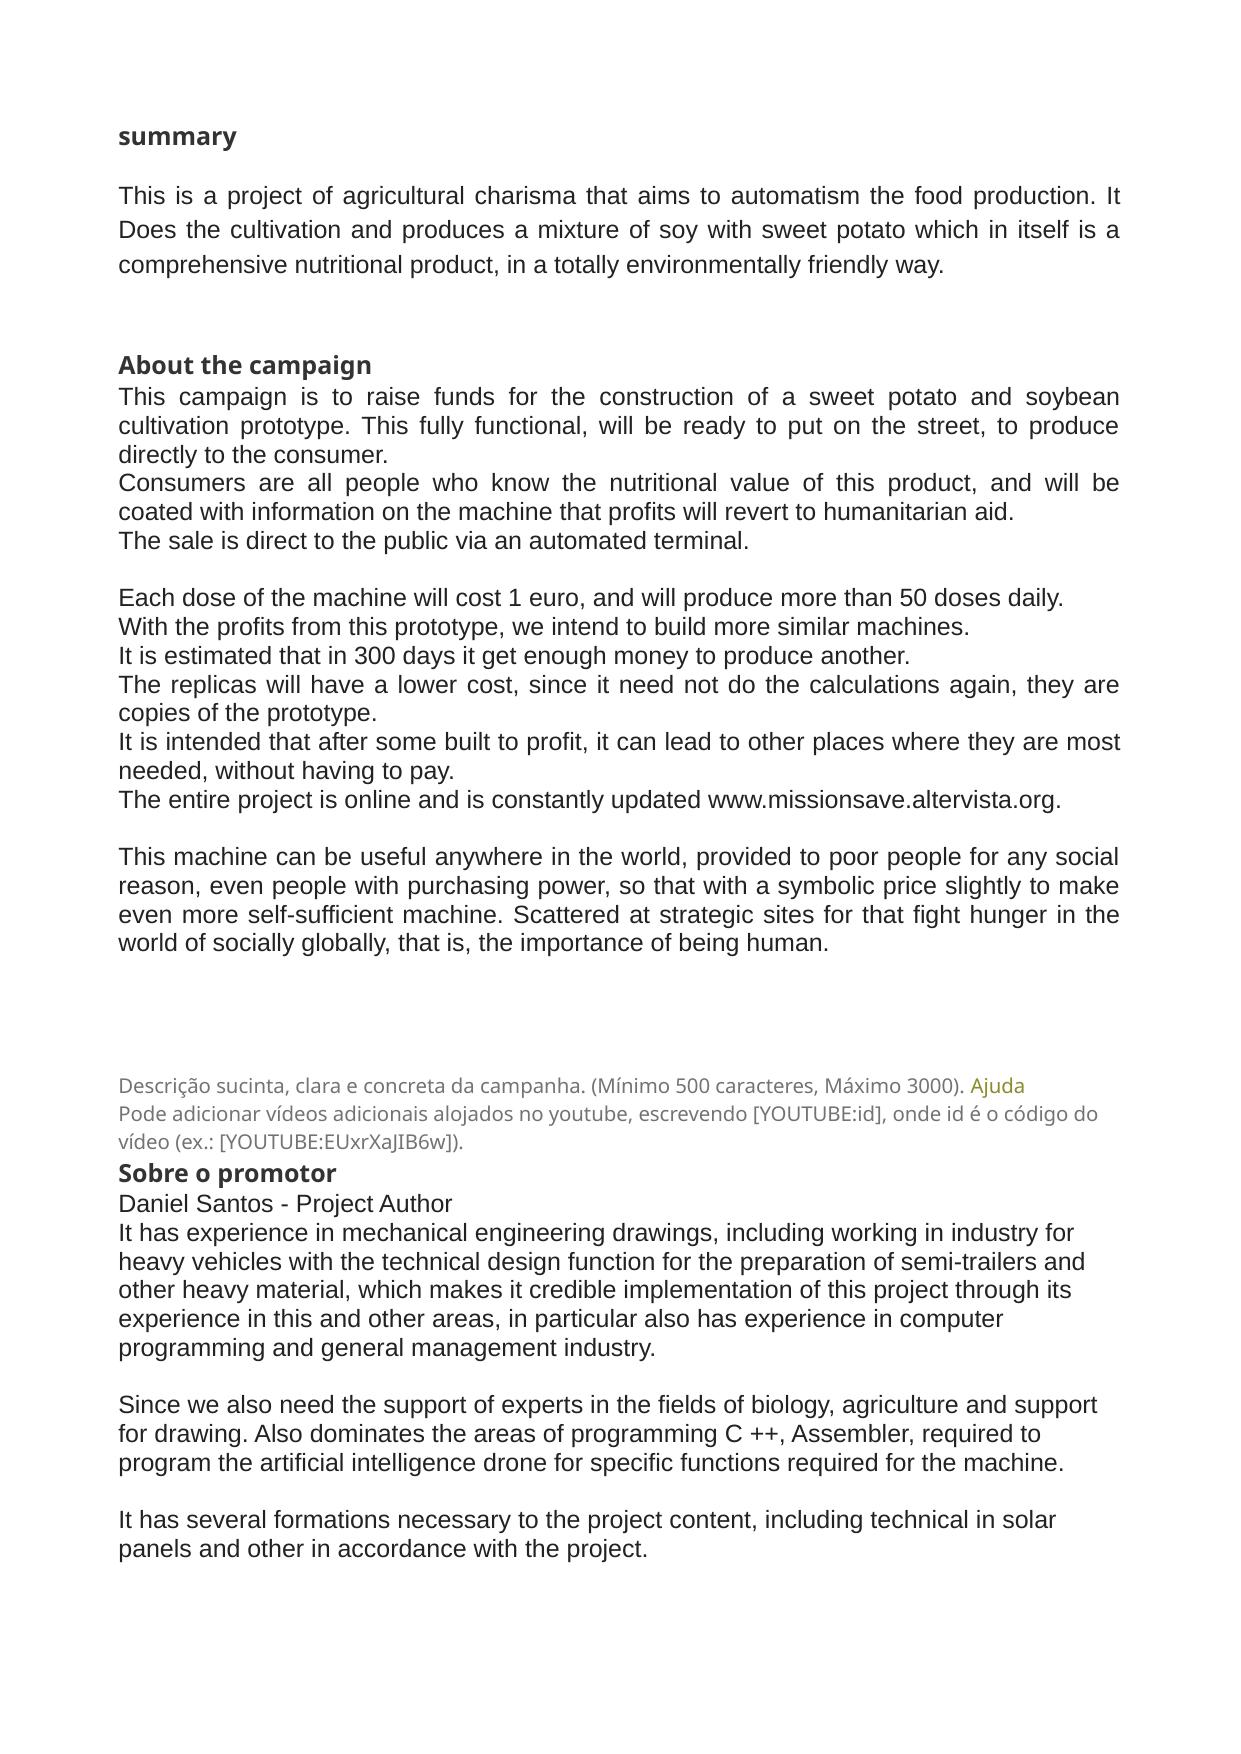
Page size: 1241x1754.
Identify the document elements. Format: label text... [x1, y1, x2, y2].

text Each dose of the machine will cost 1 euro, and will produce more than 50 doses daily. [118, 583, 1122, 612]
text The sale is direct to the public via an automated terminal. [118, 526, 1122, 554]
text Daniel Santos - Project Author [118, 1189, 1122, 1218]
text summary [118, 118, 1122, 152]
text It is estimated that in 300 days it get enough money to produce another. [118, 641, 1122, 669]
text The entire project is online and is constantly updated www.missionsave.altervista.org. [118, 784, 1122, 813]
text Sobre o promotor [118, 1155, 1122, 1189]
text It has experience in mechanical engineering drawings, including working in industry for heavy vehicles with the technical design function for the preparation of semi-trailers and other heavy material, which makes it credible implementation of this project through its experience in this and other areas, in particular also has experience in computer programming and general management industry. [118, 1218, 1122, 1362]
text Consumers are all people who know the nutritional value of this product, and will be coated with information on the machine that profits will revert to humanitarian aid. [118, 468, 1122, 526]
text About the campaign [118, 348, 1122, 382]
text The replicas will have a lower cost, since it need not do the calculations again, they are copies of the prototype. [118, 669, 1122, 727]
text This campaign is to raise funds for the construction of a sweet potato and soybean cultivation prototype. This fully functional, will be ready to put on the street, to produce directly to the consumer. [118, 382, 1122, 468]
text This is a project of agricultural charisma that aims to automatism the food production. It Does the cultivation and produces a mixture of soy with sweet potato which in itself is a comprehensive nutritional product, in a totally environmentally friendly way. [118, 181, 1122, 279]
text Descrição sucinta, clara e concreta da campanha. (Mínimo 500 caracteres, Máximo 3000). Ajuda Pode adicionar vídeos adicionais alojados no youtube, escrevendo [YOUTUBE:id], onde id é o código do vídeo (ex.: [YOUTUBE:EUxrXaJIB6w]). [118, 1072, 1122, 1155]
text It has several formations necessary to the project content, including technical in solar panels and other in accordance with the project. [118, 1506, 1122, 1563]
text Since we also need the support of experts in the fields of biology, agriculture and support for drawing. Also dominates the areas of programming C ++, Assembler, required to program the artificial intelligence drone for specific functions required for the machine. [118, 1391, 1122, 1477]
text It is intended that after some built to profit, it can lead to other places where they are most needed, without having to pay. [118, 727, 1122, 784]
text This machine can be useful anywhere in the world, provided to poor people for any social reason, even people with purchasing power, so that with a symbolic price slightly to make even more self-sufficient machine. Scattered at strategic sites for that fight hunger in the world of socially globally, that is, the importance of being human. [118, 842, 1122, 957]
text With the profits from this prototype, we intend to build more similar machines. [118, 612, 1122, 641]
